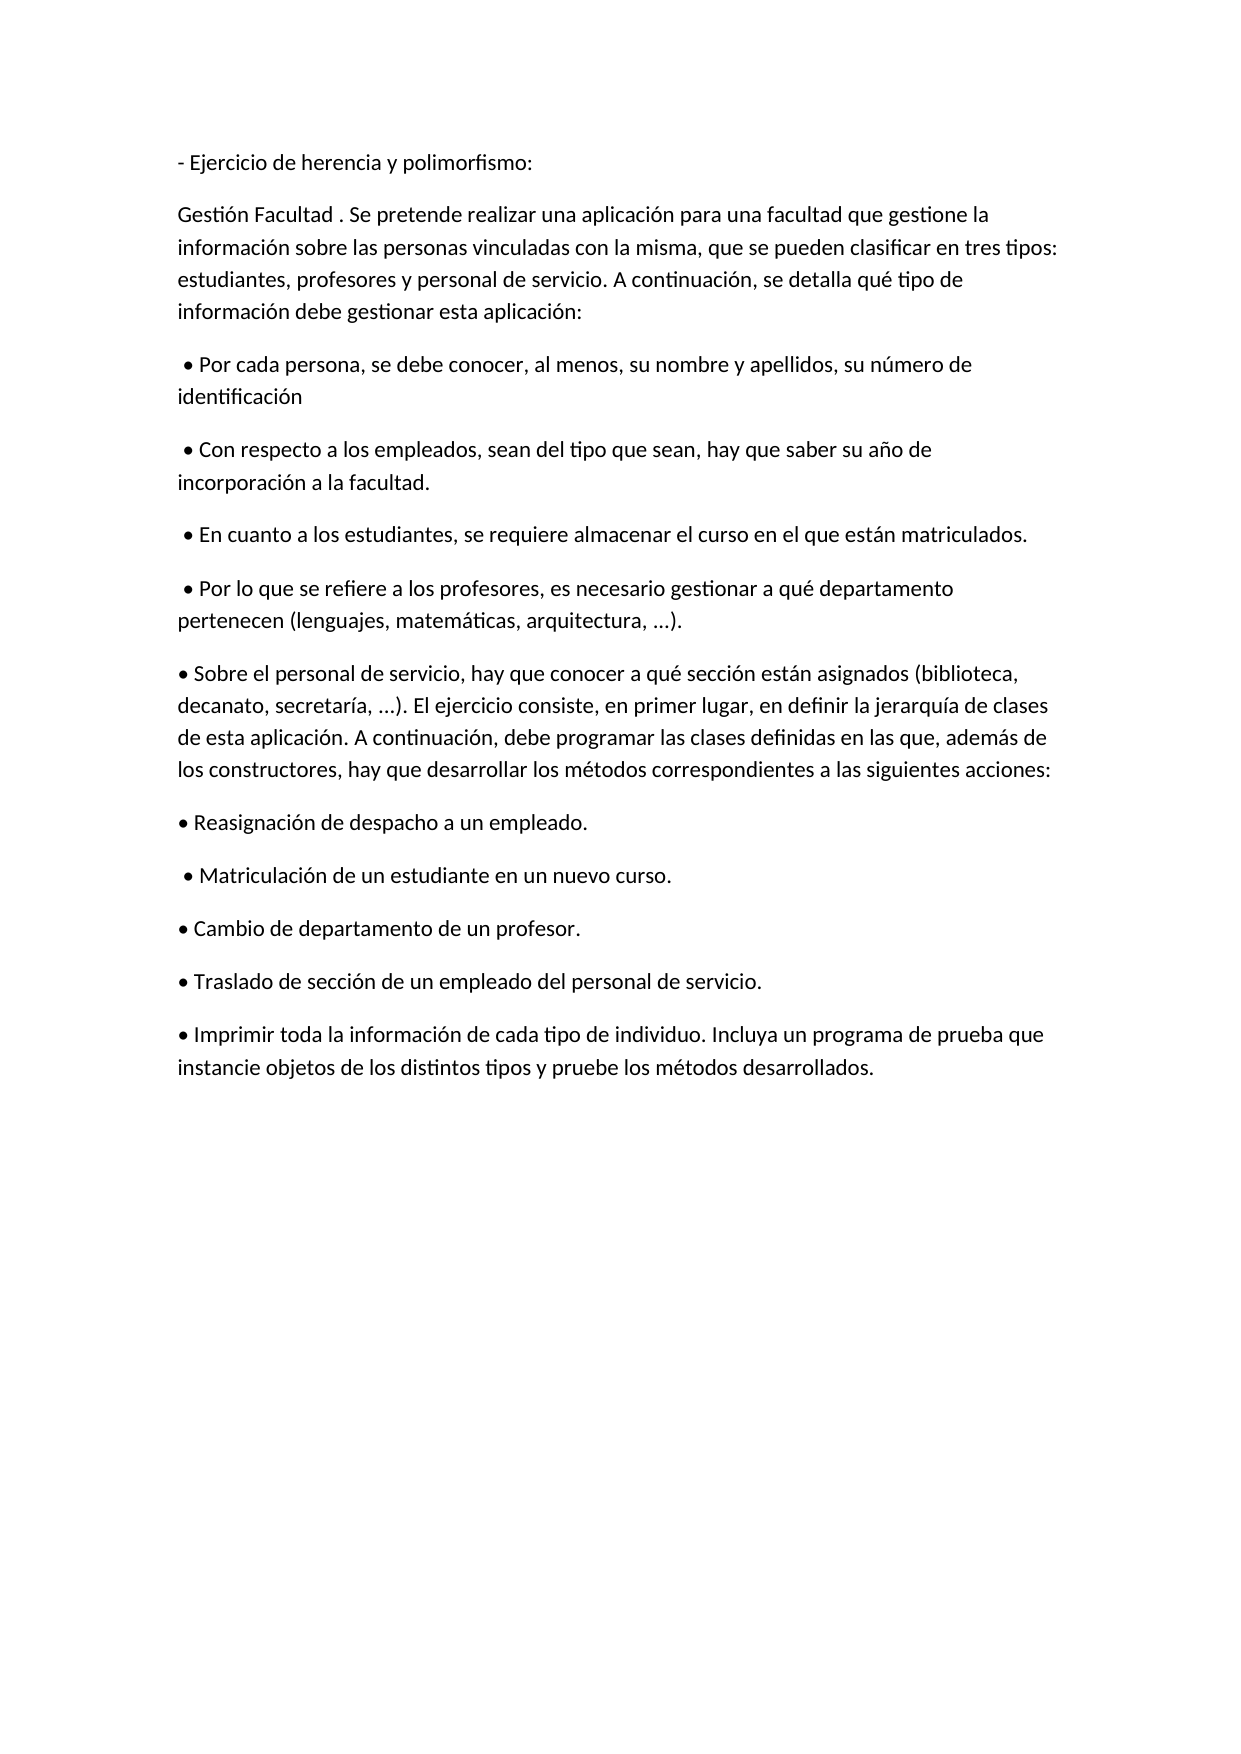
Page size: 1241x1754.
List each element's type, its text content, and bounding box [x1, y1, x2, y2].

text • Imprimir toda la información de cada tipo de individuo. Incluya un programa de prueba que instancie objetos de los distintos tipos y pruebe los métodos desarrollados. [177, 1021, 1063, 1081]
text • Reasignación de despacho a un empleado. [177, 808, 1063, 836]
text • Con respecto a los empleados, sean del tipo que sean, hay que saber su año de incorporación a la facultad. [177, 435, 1063, 496]
text • Traslado de sección de un empleado del personal de servicio. [177, 967, 1063, 996]
text - Ejercicio de herencia y polimorfismo: [177, 148, 1063, 176]
text • Por cada persona, se debe conocer, al menos, su nombre y apellidos, su número de identificación [177, 350, 1063, 410]
text • En cuanto a los estudiantes, se requiere almacenar el curso en el que están matriculados. [177, 521, 1063, 549]
text • Sobre el personal de servicio, hay que conocer a qué sección están asignados (biblioteca, decanato, secretaría, ...). El ejercicio consiste, en primer lugar, en definir la jerarquía de clases de esta aplicación. A continuación, debe programar las clases definidas en las que, además de los constructores, hay que desarrollar los métodos correspondientes a las siguientes acciones: [177, 659, 1063, 783]
text • Por lo que se refiere a los profesores, es necesario gestionar a qué departamento pertenecen (lenguajes, matemáticas, arquitectura, ...). [177, 574, 1063, 634]
text • Matriculación de un estudiante en un nuevo curso. [177, 861, 1063, 889]
text Gestión Facultad . Se pretende realizar una aplicación para una facultad que gestione la información sobre las personas vinculadas con la misma, que se pueden clasificar en tres tipos: estudiantes, profesores y personal de servicio. A continuación, se detalla qué tipo de información debe gestionar esta aplicación: [177, 201, 1063, 325]
text • Cambio de departamento de un profesor. [177, 914, 1063, 942]
